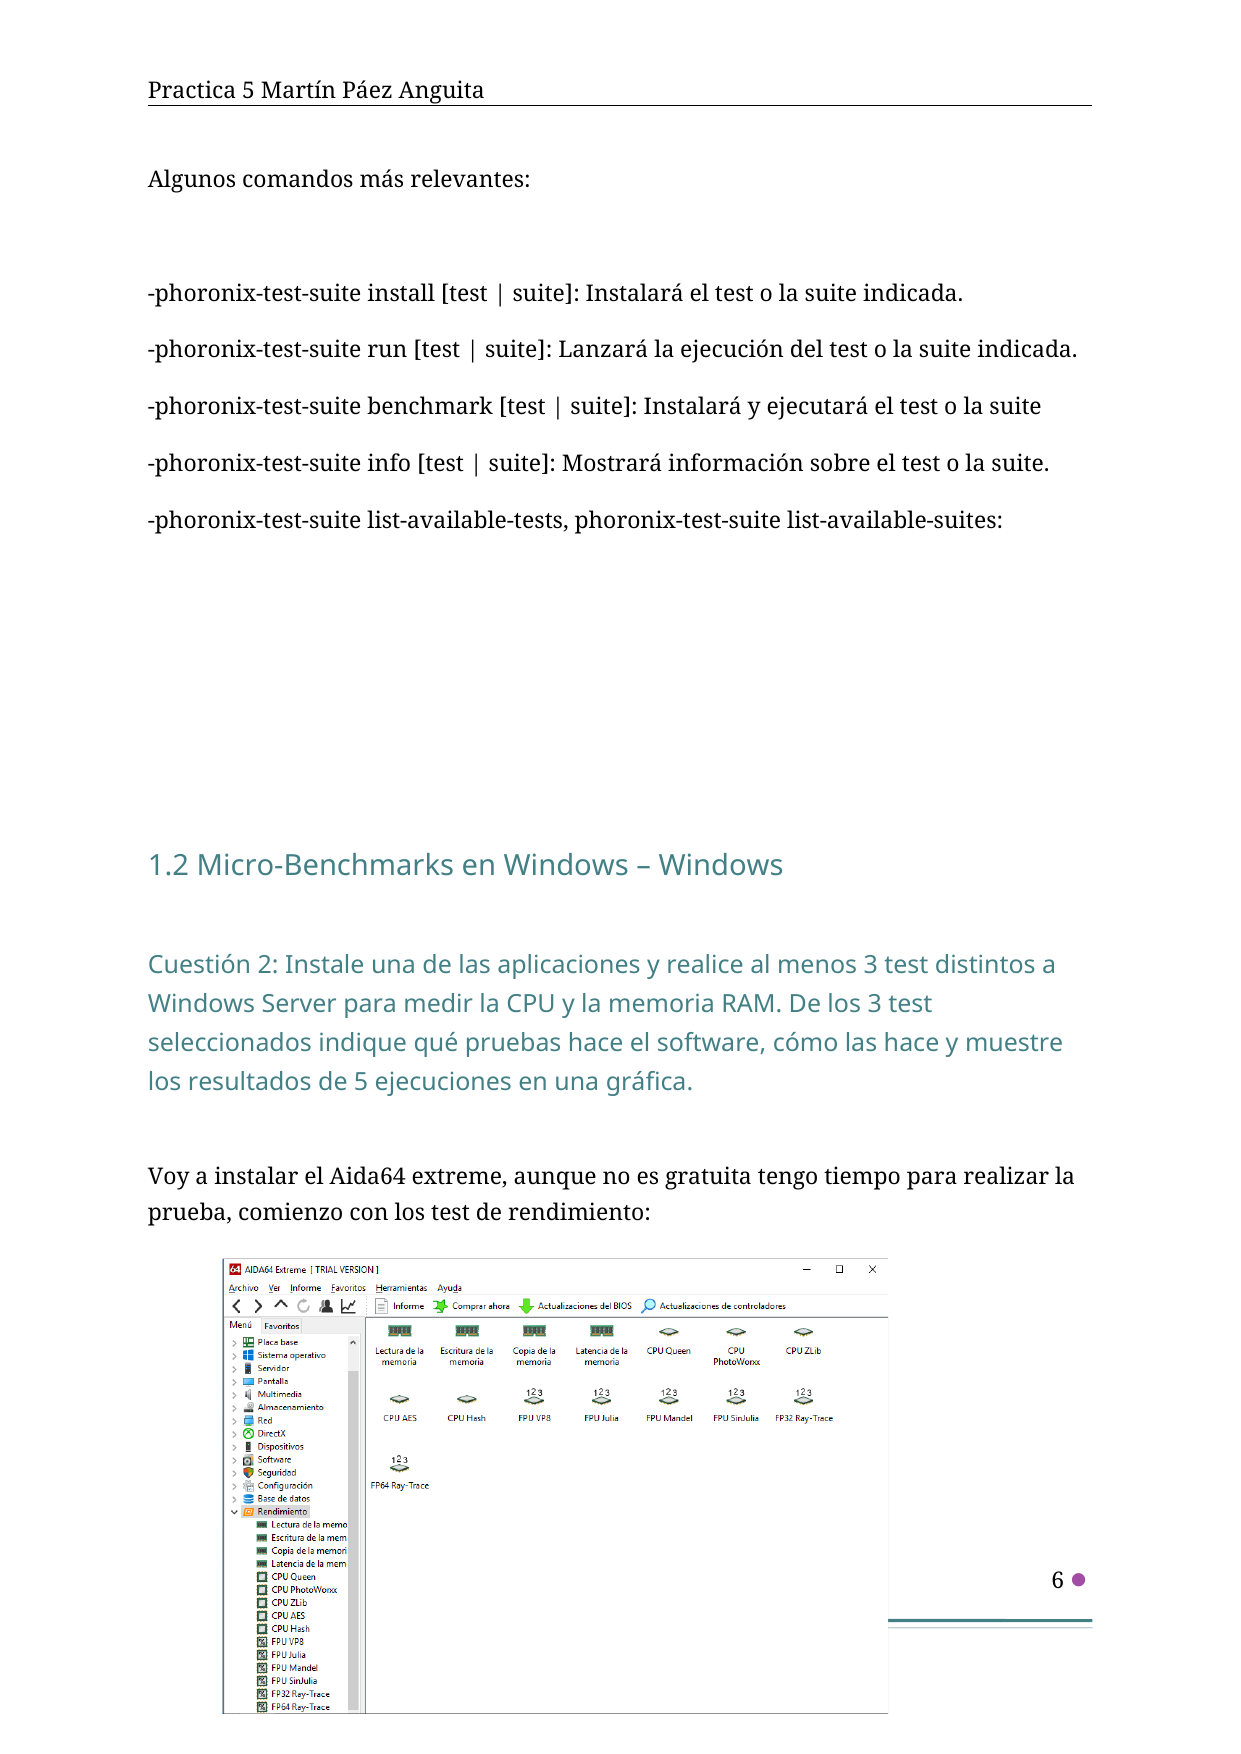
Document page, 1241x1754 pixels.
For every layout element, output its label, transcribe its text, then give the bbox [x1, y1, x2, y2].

picture [222, 1258, 889, 1714]
text -phoronix-test-suite info [test | suite]: Mostrará información sobre el test o la suite. [148, 447, 1092, 478]
text Voy a instalar el Aida64 extreme, aunque no es gratuita tengo tiempo para realizar la prueba, comienzo con los test de rendimiento: [148, 1160, 1092, 1227]
text -phoronix-test-suite benchmark [test | suite]: Instalará y ejecutará el test o la suite [148, 390, 1092, 421]
text Algunos comandos más relevantes: [148, 163, 1092, 194]
text -phoronix-test-suite install [test | suite]: Instalará el test o la suite indicada. [148, 276, 1092, 308]
text -phoronix-test-suite list-available-tests, phoronix-test-suite list-available-suites: [148, 503, 1092, 535]
subtitle Cuestión 2: Instale una de las aplicaciones y realice al menos 3 test distintos a Windows Server para medir la CPU y la memoria RAM. De los 3 test seleccionados indique qué pruebas hace el software, cómo las hace y muestre los resultados de 5 ejecuciones en una gráfica. [148, 947, 1092, 1098]
subtitle 1.2 Micro-Benchmarks en Windows – Windows [148, 844, 1092, 884]
text -phoronix-test-suite run [test | suite]: Lanzará la ejecución del test o la suite indicada. [148, 333, 1092, 364]
